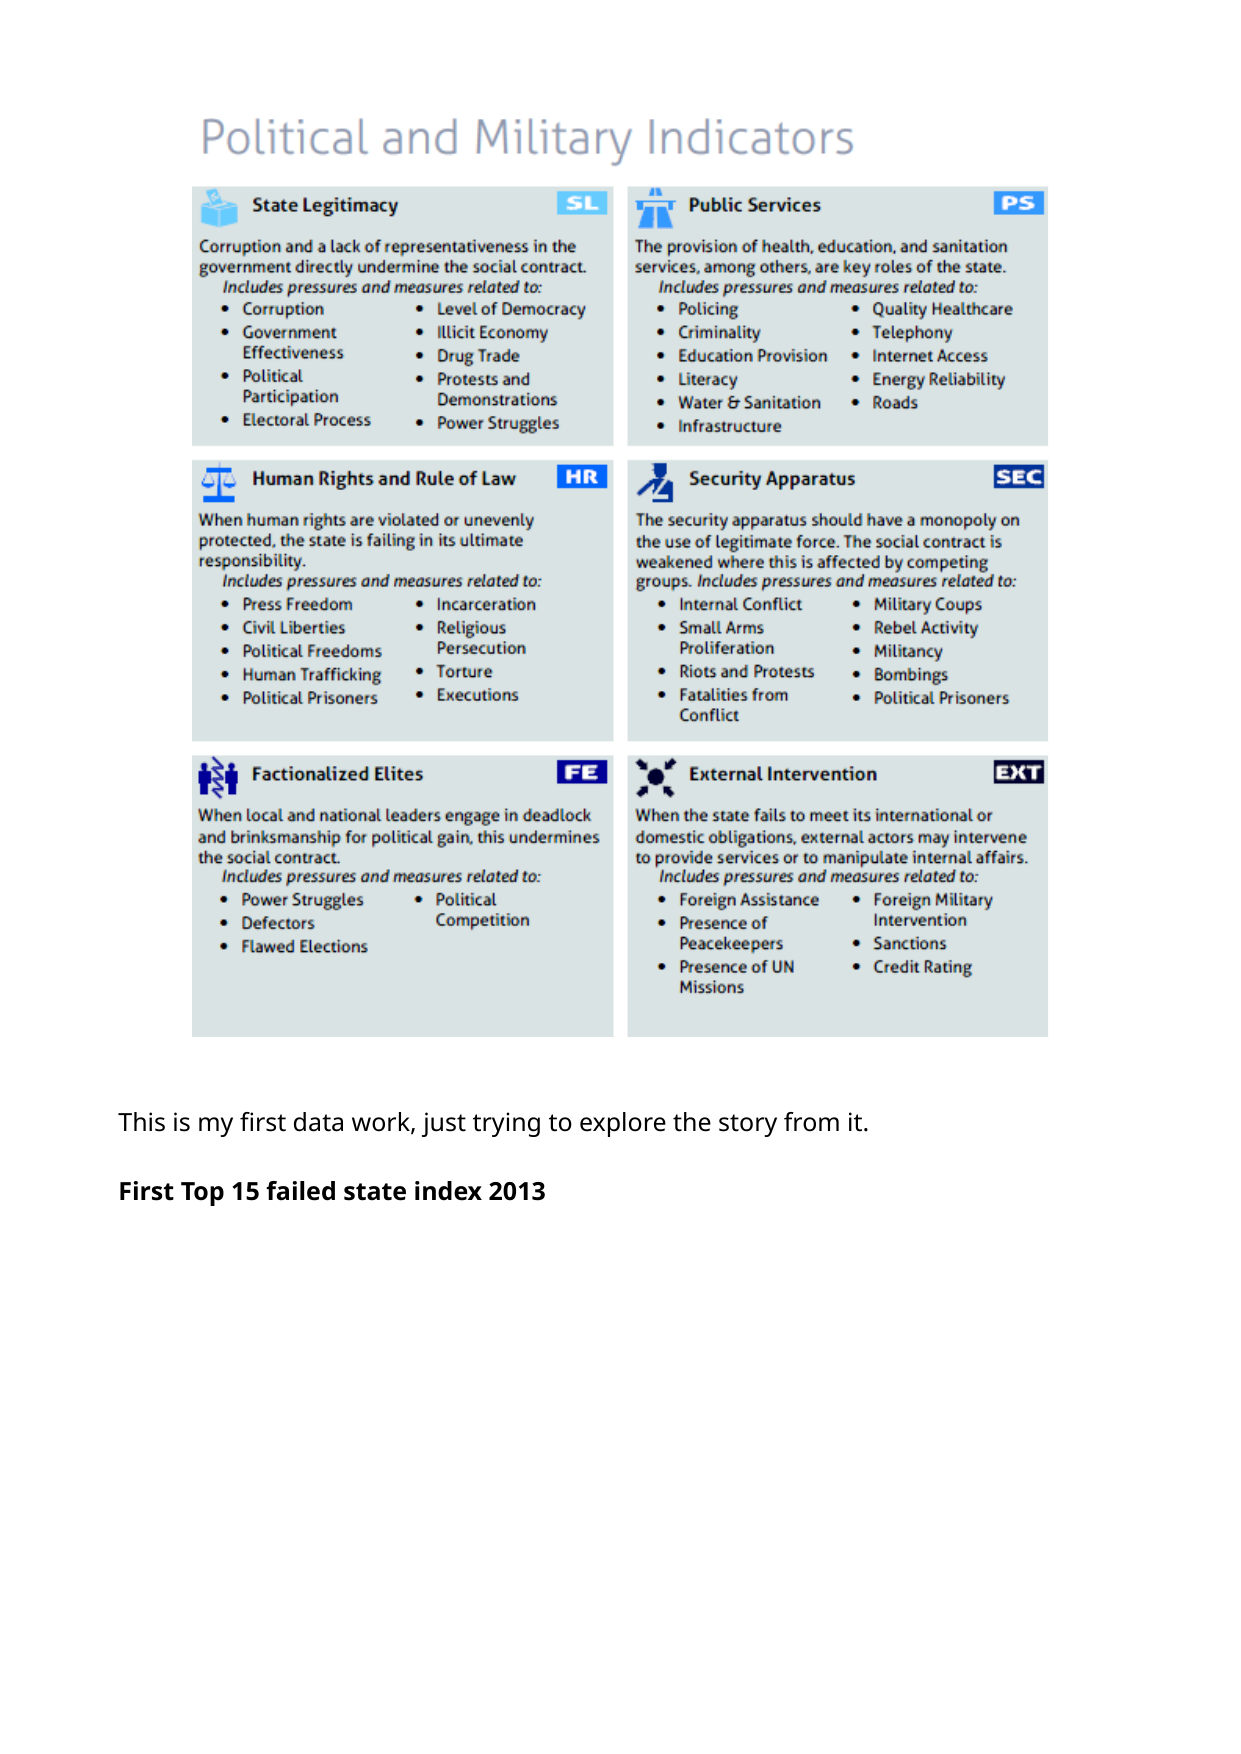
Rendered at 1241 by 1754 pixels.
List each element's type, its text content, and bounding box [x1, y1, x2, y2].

text First Top 15 failed state index 2013 [118, 1173, 1122, 1207]
picture [192, 118, 1049, 1037]
text This is my first data work, just trying to explore the story from it. [118, 1105, 1122, 1139]
